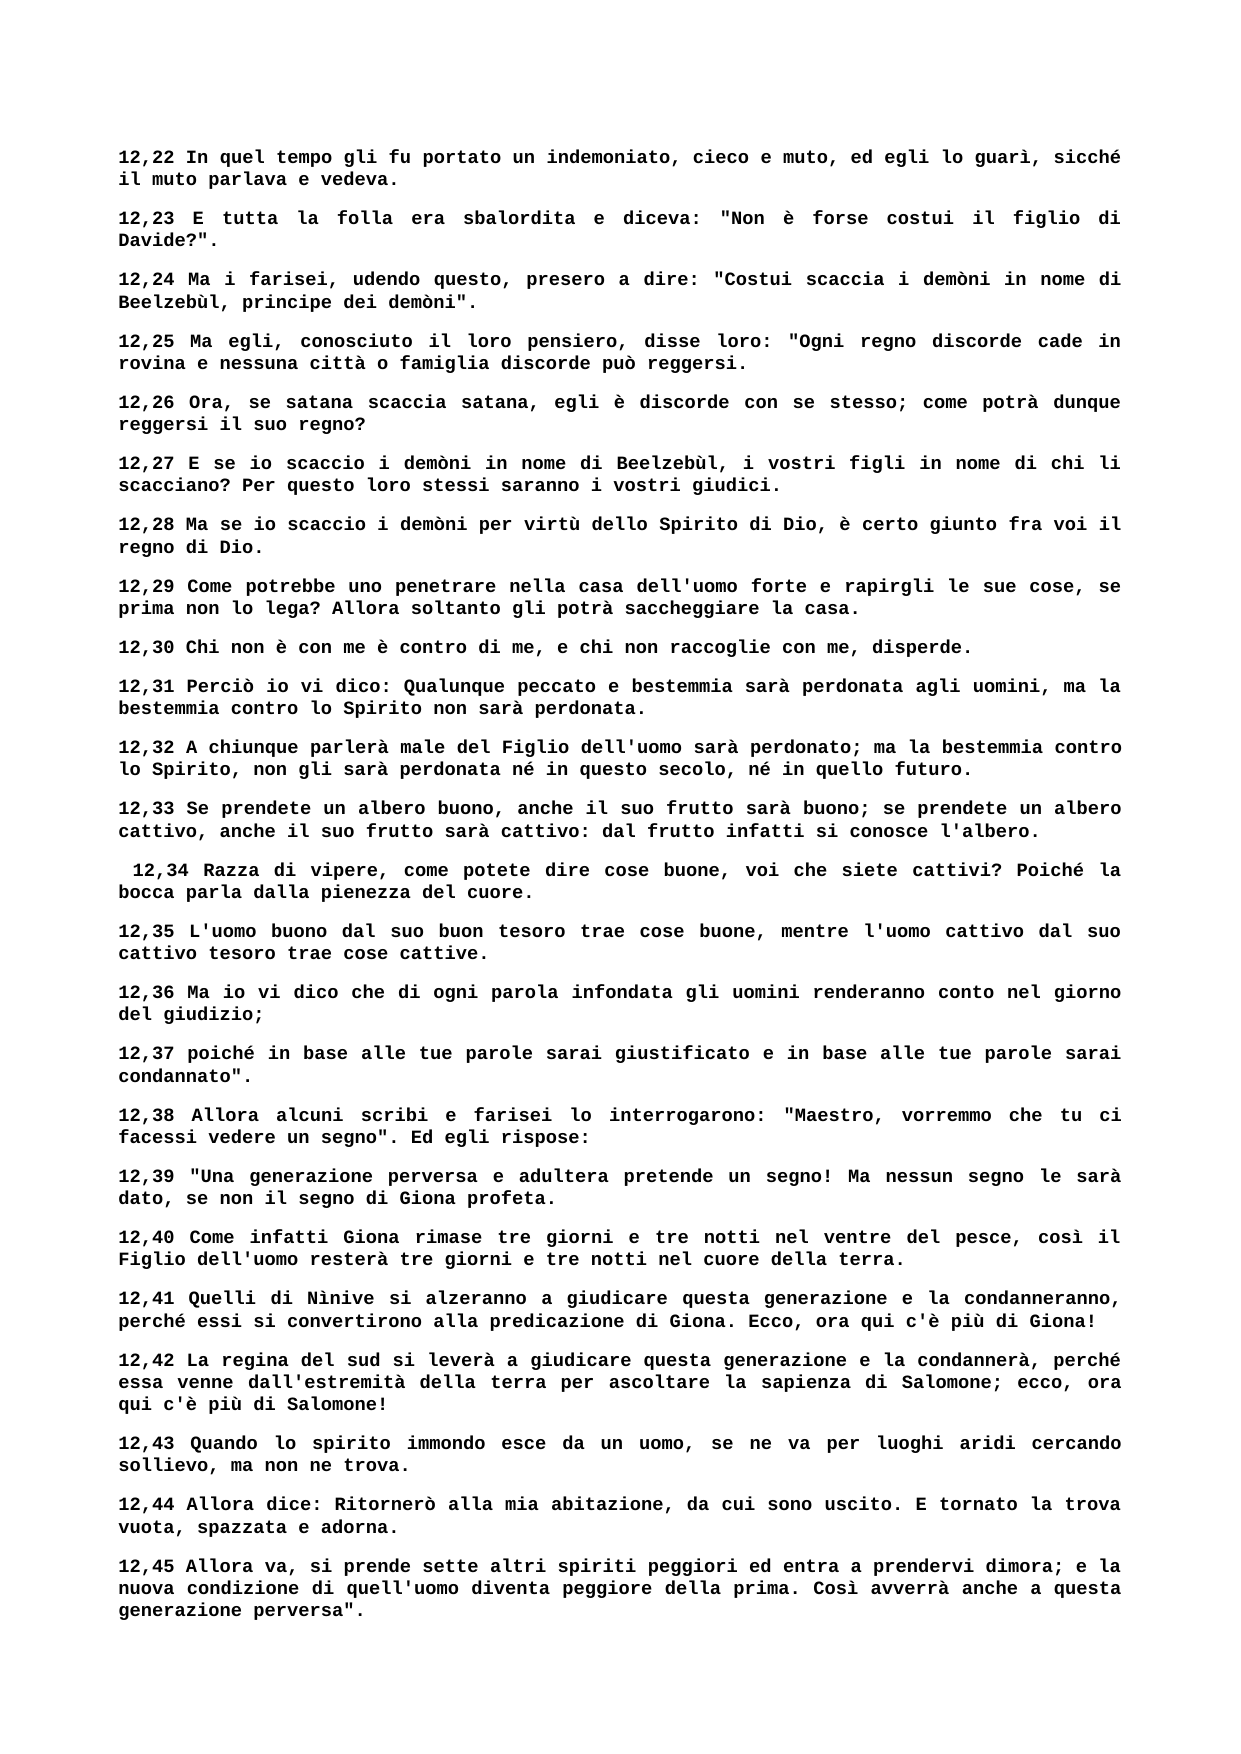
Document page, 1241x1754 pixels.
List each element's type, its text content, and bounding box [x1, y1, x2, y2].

text 12,23 E tutta la folla era sbalordita e diceva: "Non è forse costui il figlio di Davide?". [118, 209, 1122, 252]
text 12,26 Ora, se satana scaccia satana, egli è discorde con se stesso; come potrà dunque reggersi il suo regno? [118, 393, 1122, 436]
text 12,32 A chiunque parlerà male del Figlio dell'uomo sarà perdonato; ma la bestemmia contro lo Spirito, non gli sarà perdonata né in questo secolo, né in quello futuro. [118, 738, 1122, 781]
text 12,39 "Una generazione perversa e adultera pretende un segno! Ma nessun segno le sarà dato, se non il segno di Giona profeta. [118, 1167, 1122, 1210]
text 12,24 Ma i farisei, udendo questo, presero a dire: "Costui scaccia i demòni in nome di Beelzebùl, principe dei demòni". [118, 270, 1122, 314]
text 12,30 Chi non è con me è contro di me, e chi non raccoglie con me, disperde. [118, 638, 1122, 659]
text 12,33 Se prendete un albero buono, anche il suo frutto sarà buono; se prendete un albero cattivo, anche il suo frutto sarà cattivo: dal frutto infatti si conosce l'albero. [118, 799, 1122, 843]
text 12,43 Quando lo spirito immondo esce da un uomo, se ne va per luoghi aridi cercando sollievo, ma non ne trova. [118, 1434, 1122, 1477]
text 12,29 Come potrebbe uno penetrare nella casa dell'uomo forte e rapirgli le sue cose, se prima non lo lega? Allora soltanto gli potrà saccheggiare la casa. [118, 576, 1122, 620]
text 12,44 Allora dice: Ritornerò alla mia abitazione, da cui sono uscito. E tornato la trova vuota, spazzata e adorna. [118, 1495, 1122, 1539]
text 12,40 Come infatti Giona rimase tre giorni e tre notti nel ventre del pesce, così il Figlio dell'uomo resterà tre giorni e tre notti nel cuore della terra. [118, 1228, 1122, 1271]
text 12,38 Allora alcuni scribi e farisei lo interrogarono: "Maestro, vorremmo che tu ci facessi vedere un segno". Ed egli rispose: [118, 1105, 1122, 1149]
text 12,36 Ma io vi dico che di ogni parola infondata gli uomini renderanno conto nel giorno del giudizio; [118, 983, 1122, 1026]
text 12,34 Razza di vipere, come potete dire cose buone, voi che siete cattivi? Poiché la bocca parla dalla pienezza del cuore. [118, 860, 1122, 904]
text 12,37 poiché in base alle tue parole sarai giustificato e in base alle tue parole sarai condannato". [118, 1044, 1122, 1088]
text 12,42 La regina del sud si leverà a giudicare questa generazione e la condannerà, perché essa venne dall'estremità della terra per ascoltare la sapienza di Salomone; ecco, ora qui c'è più di Salomone! [118, 1350, 1122, 1416]
text 12,22 In quel tempo gli fu portato un indemoniato, cieco e muto, ed egli lo guarì, sicché il muto parlava e vedeva. [118, 148, 1122, 191]
text 12,27 E se io scaccio i demòni in nome di Beelzebùl, i vostri figli in nome di chi li scacciano? Per questo loro stessi saranno i vostri giudici. [118, 454, 1122, 497]
text 12,25 Ma egli, conosciuto il loro pensiero, disse loro: "Ogni regno discorde cade in rovina e nessuna città o famiglia discorde può reggersi. [118, 331, 1122, 375]
text 12,31 Perciò io vi dico: Qualunque peccato e bestemmia sarà perdonata agli uomini, ma la bestemmia contro lo Spirito non sarà perdonata. [118, 677, 1122, 720]
text 12,41 Quelli di Nìnive si alzeranno a giudicare questa generazione e la condanneranno, perché essi si convertirono alla predicazione di Giona. Ecco, ora qui c'è più di Giona! [118, 1289, 1122, 1333]
text 12,45 Allora va, si prende sette altri spiriti peggiori ed entra a prendervi dimora; e la nuova condizione di quell'uomo diventa peggiore della prima. Così avverrà anche a questa generazione perversa". [118, 1556, 1122, 1622]
text 12,28 Ma se io scaccio i demòni per virtù dello Spirito di Dio, è certo giunto fra voi il regno di Dio. [118, 515, 1122, 559]
text 12,35 L'uomo buono dal suo buon tesoro trae cose buone, mentre l'uomo cattivo dal suo cattivo tesoro trae cose cattive. [118, 922, 1122, 965]
